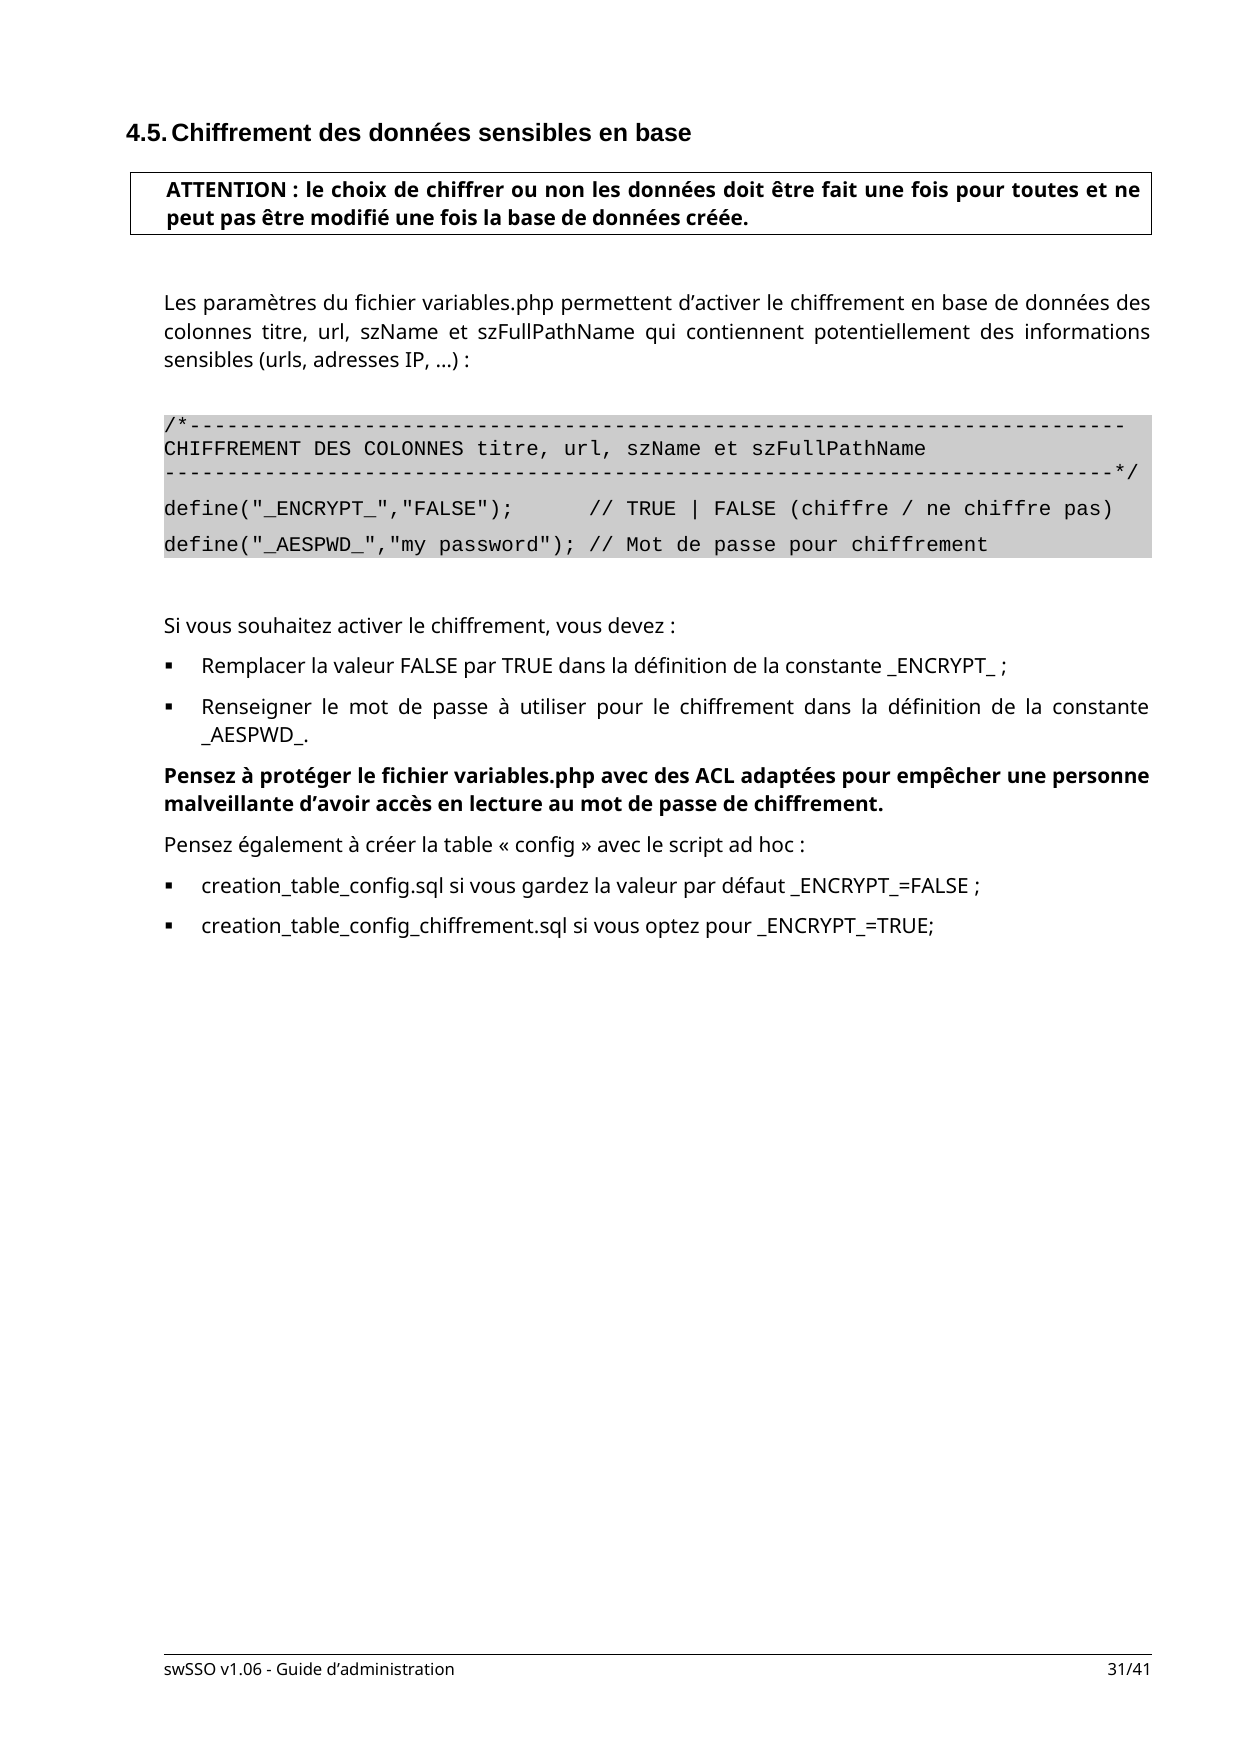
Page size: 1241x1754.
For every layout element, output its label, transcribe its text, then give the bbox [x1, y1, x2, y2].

text Pensez à protéger le fichier variables.php avec des ACL adaptées pour empêcher une personne malveillante d’avoir accès en lecture au mot de passe de chiffrement. [164, 761, 1152, 818]
text CHIFFREMENT DES COLONNES titre, url, szName et szFullPathName [164, 438, 1152, 462]
text Pensez également à créer la table « config » avec le script ad hoc : [164, 831, 1152, 859]
list Renseigner le mot de passe à utiliser pour le chiffrement dans la définition de la constante _AESPWD_. [164, 692, 1152, 749]
text Si vous souhaitez activer le chiffrement, vous devez : [164, 611, 1152, 640]
text ----------------------------------------------------------------------------*/ [164, 462, 1152, 486]
text define("_AESPWD_","my password"); // Mot de passe pour chiffrement [164, 534, 1152, 558]
list creation_table_config.sql si vous gardez la valeur par défaut _ENCRYPT_=FALSE ; [164, 871, 1152, 899]
list creation_table_config_chiffrement.sql si vous optez pour _ENCRYPT_=TRUE; [164, 911, 1152, 939]
list Remplacer la valeur FALSE par TRUE dans la définition de la constante _ENCRYPT_ ; [164, 652, 1152, 680]
text define("_ENCRYPT_","FALSE"); // TRUE | FALSE (chiffre / ne chiffre pas) [164, 498, 1152, 522]
list ATTENTION : le choix de chiffrer ou non les données doit être fait une fois pour toutes et ne peut pas être modifié une fois la base de données créée. [131, 173, 1151, 234]
subtitle Chiffrement des données sensibles en base [126, 118, 1152, 147]
text Les paramètres du fichier variables.php permettent d’activer le chiffrement en base de données des colonnes titre, url, szName et szFullPathName qui contiennent potentiellement des informations sensibles (urls, adresses IP, …) : [164, 288, 1152, 374]
text /*--------------------------------------------------------------------------- [164, 415, 1152, 438]
